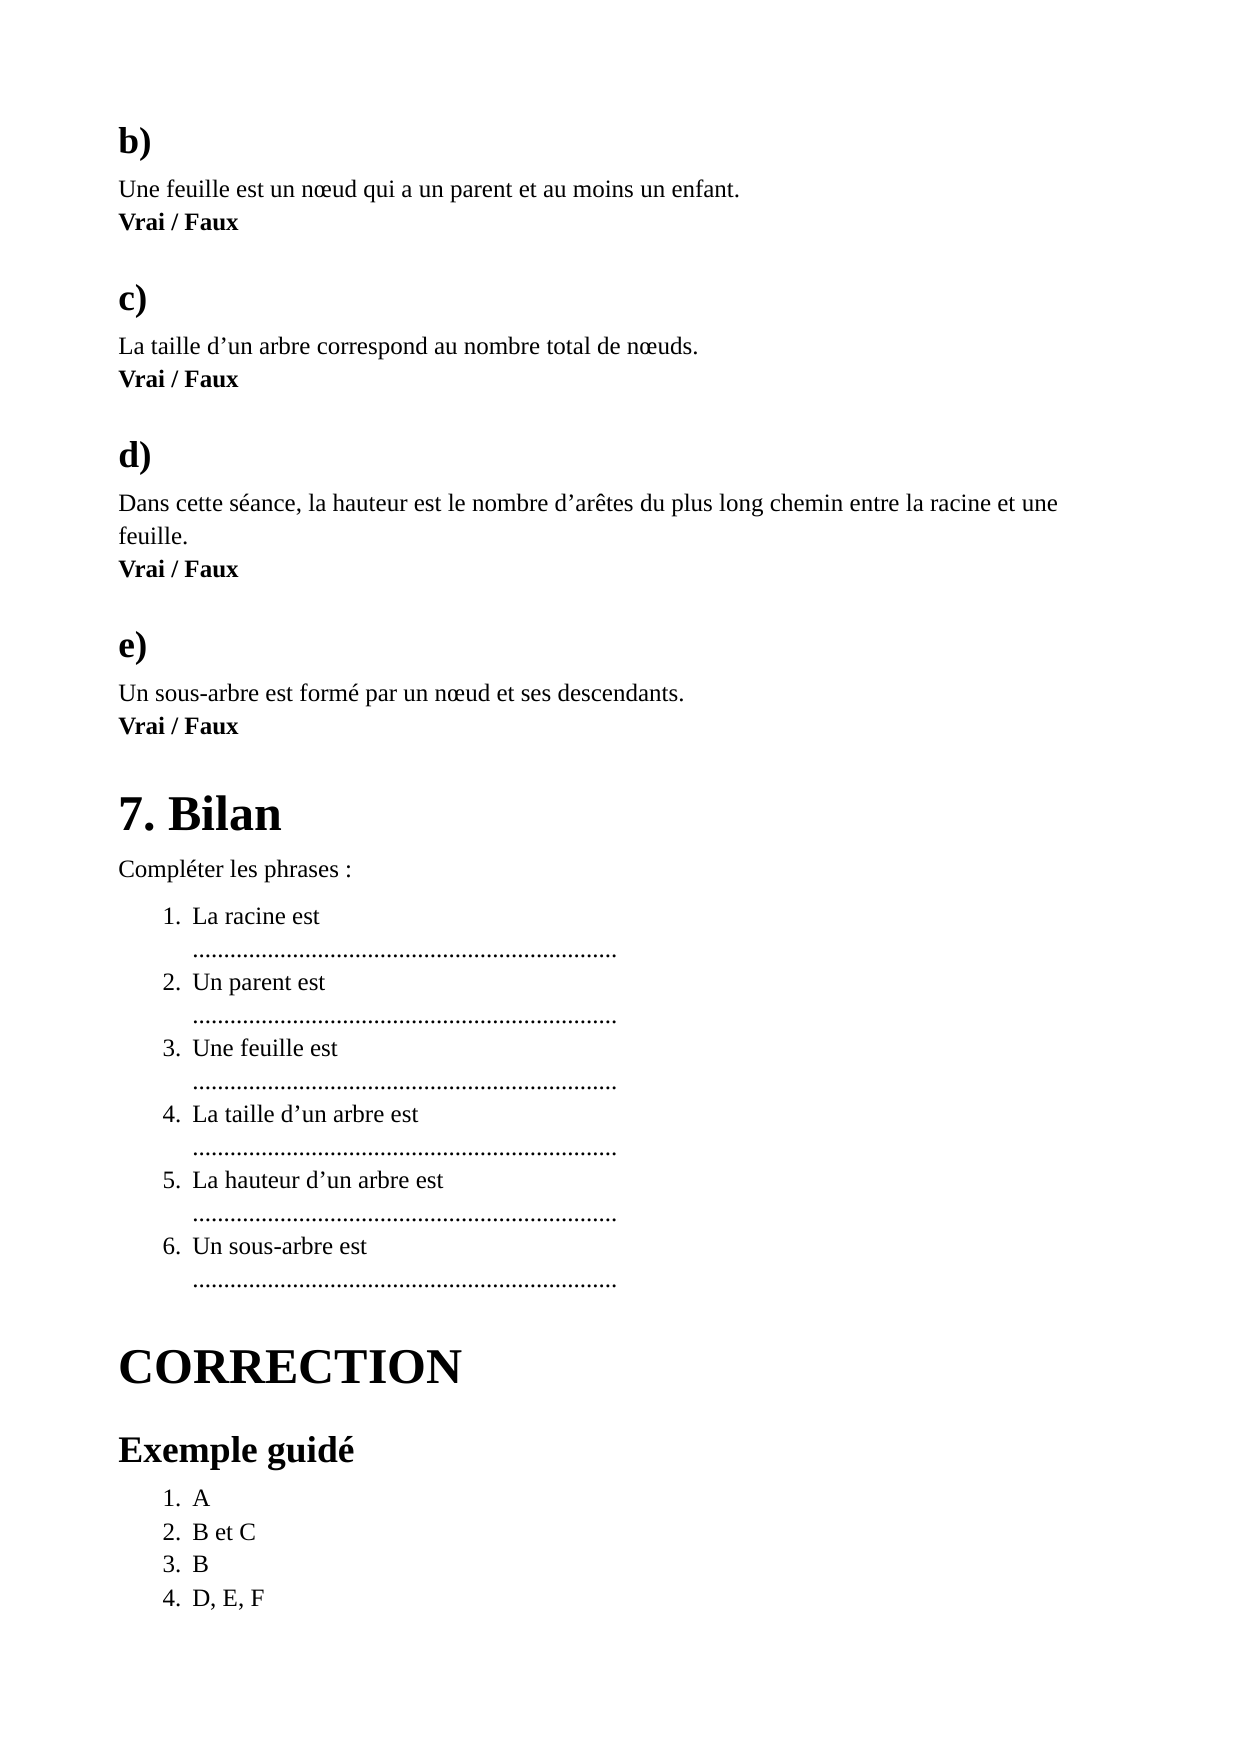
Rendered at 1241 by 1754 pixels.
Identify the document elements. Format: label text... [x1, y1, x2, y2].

text Un sous-arbre est formé par un nœud et ses descendants. Vrai / Faux [118, 678, 1122, 740]
list B et C [162, 1517, 1122, 1545]
list A [162, 1483, 1122, 1512]
list La hauteur d’un arbre est .................................................................... [162, 1165, 1122, 1227]
subtitle d) [118, 432, 1122, 475]
subtitle e) [118, 622, 1122, 666]
text Compléter les phrases : [118, 854, 1122, 882]
list D, E, F [162, 1583, 1122, 1611]
subtitle c) [118, 275, 1122, 318]
text La taille d’un arbre correspond au nombre total de nœuds. Vrai / Faux [118, 331, 1122, 393]
list Un sous-arbre est .................................................................... [162, 1231, 1122, 1293]
list La taille d’un arbre est .................................................................... [162, 1099, 1122, 1161]
subtitle Exemple guidé [118, 1428, 1122, 1471]
list Une feuille est .................................................................... [162, 1033, 1122, 1095]
list Un parent est .................................................................... [162, 967, 1122, 1029]
list La racine est .................................................................... [162, 901, 1122, 963]
text Dans cette séance, la hauteur est le nombre d’arêtes du plus long chemin entre la racine et une feuille. Vrai / Faux [118, 488, 1122, 583]
subtitle b) [118, 118, 1122, 161]
subtitle 7. Bilan [118, 784, 1122, 841]
subtitle CORRECTION [118, 1337, 1122, 1394]
list B [162, 1549, 1122, 1578]
text Une feuille est un nœud qui a un parent et au moins un enfant. Vrai / Faux [118, 174, 1122, 236]
